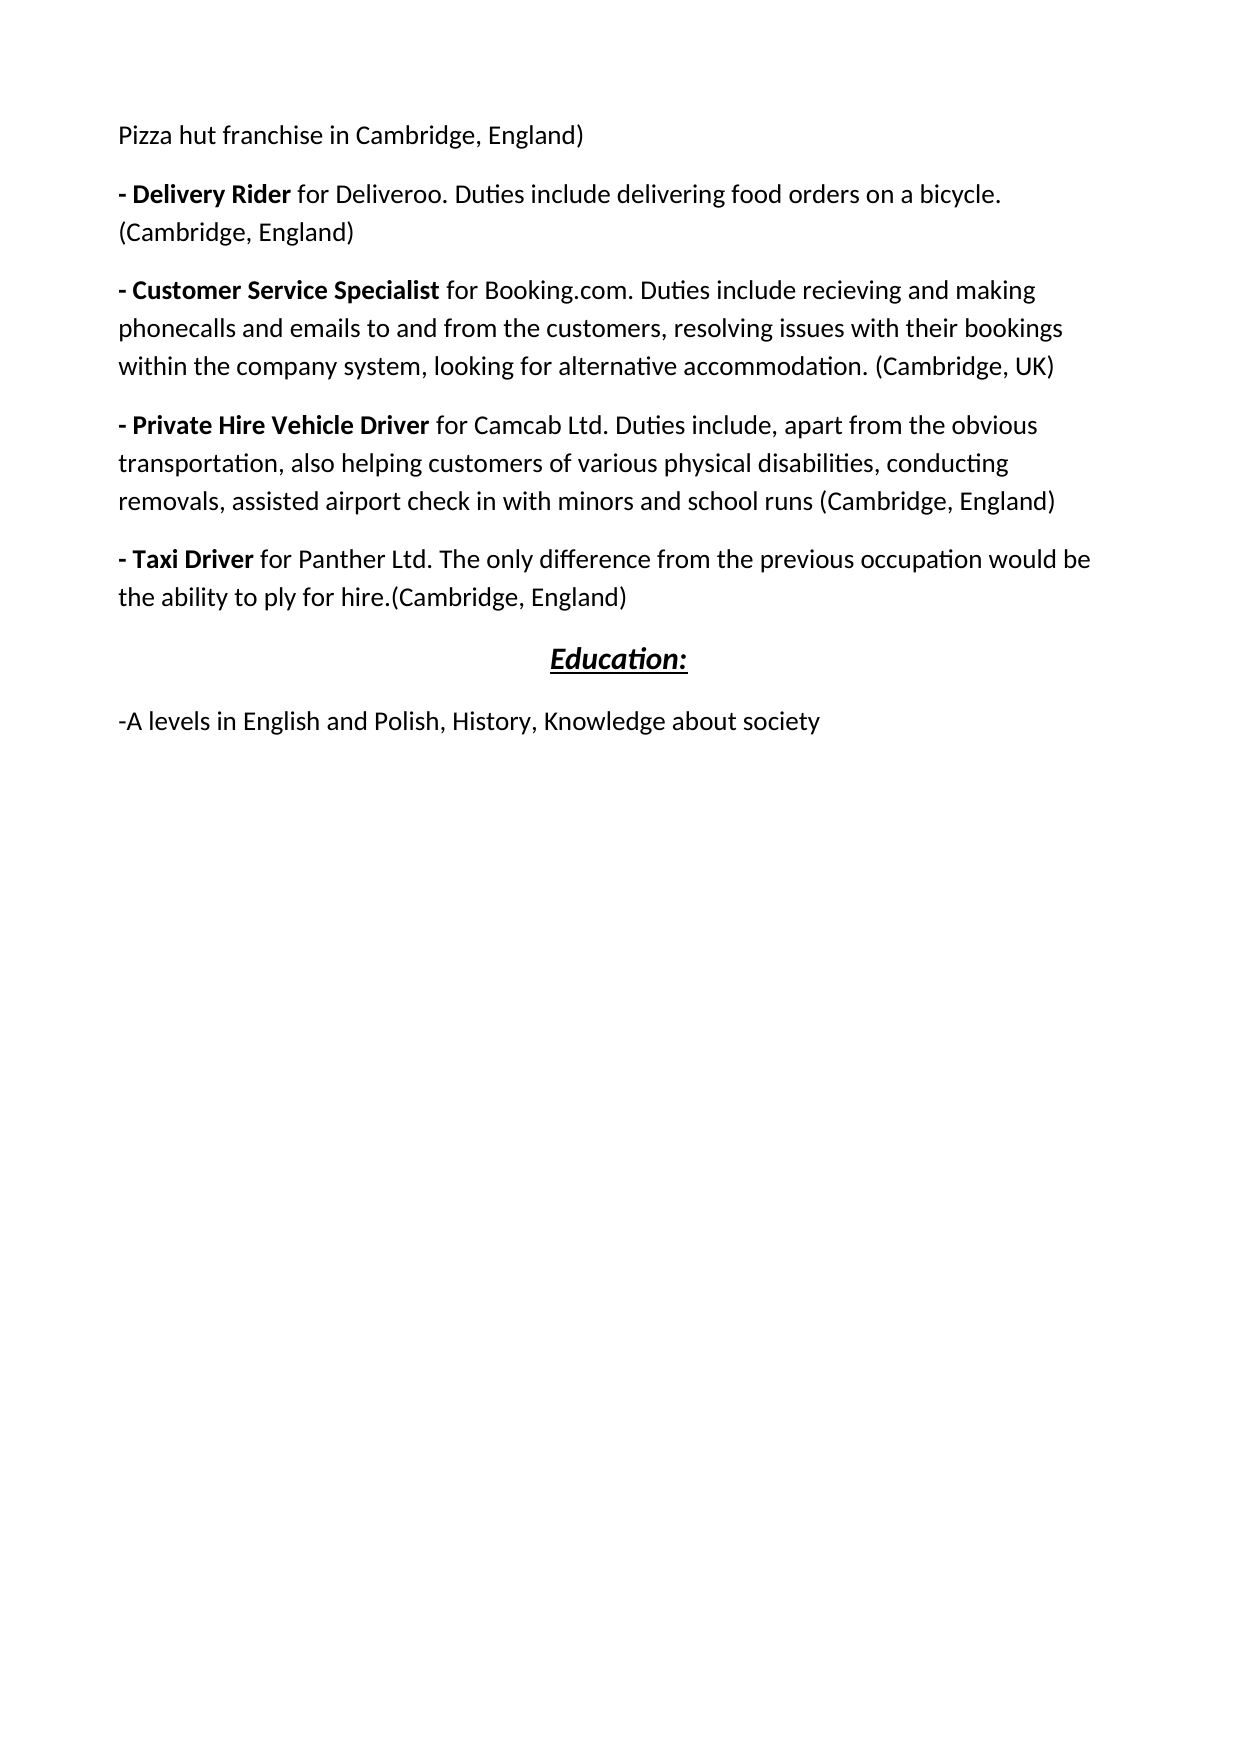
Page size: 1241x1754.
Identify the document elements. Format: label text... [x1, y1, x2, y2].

text - Customer Service Specialist for Booking.com. Duties include recieving and making phonecalls and emails to and from the customers, resolving issues with their bookings within the company system, looking for alternative accommodation. (Cambridge, UK) [118, 273, 1122, 382]
text - Delivery Rider for Deliveroo. Duties include delivering food orders on a bicycle. (Cambridge, England) [118, 177, 1122, 248]
text Education: [118, 639, 1122, 677]
text Pizza hut franchise in Cambridge, England) [118, 118, 1122, 151]
text - Private Hire Vehicle Driver for Camcab Ltd. Duties include, apart from the obvious transportation, also helping customers of various physical disabilities, conducting removals, assisted airport check in with minors and school runs (Cambridge, England) [118, 408, 1122, 517]
text -A levels in English and Polish, History, Knowledge about society [118, 704, 1122, 737]
text - Taxi Driver for Panther Ltd. The only difference from the previous occupation would be the ability to ply for hire.(Cambridge, England) [118, 543, 1122, 614]
